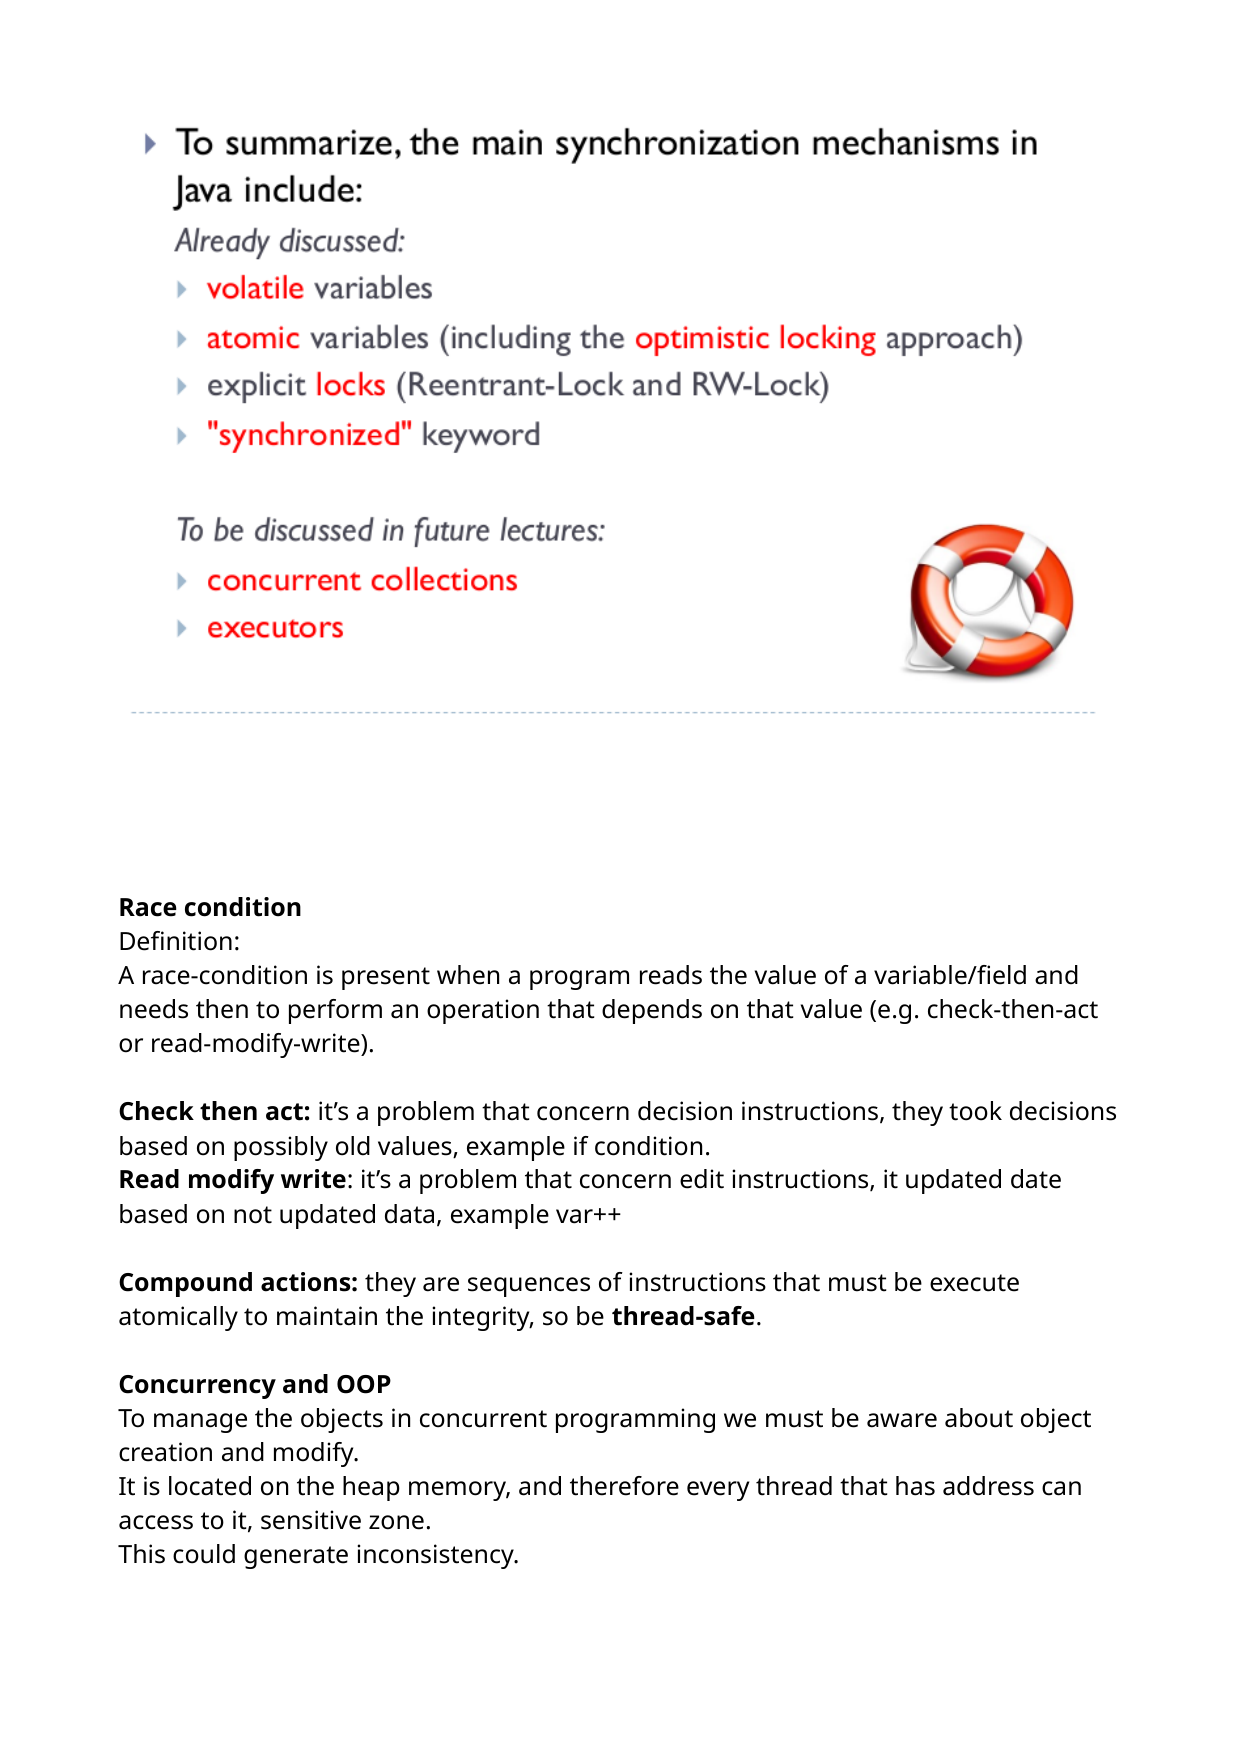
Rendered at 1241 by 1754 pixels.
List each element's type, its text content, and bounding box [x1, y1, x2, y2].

text Definition: [118, 924, 1122, 958]
text This could generate inconsistency. [118, 1537, 1122, 1571]
text A race-condition is present when a program reads the value of a variable/field and needs then to perform an operation that depends on that value (e.g. check-then-act or read-modify-write). [118, 958, 1122, 1060]
text Check then act: it’s a problem that concern decision instructions, they took decisions based on possibly old values, example if condition. [118, 1094, 1122, 1162]
picture [118, 118, 1123, 720]
text To manage the objects in concurrent programming we must be aware about object creation and modify. [118, 1401, 1122, 1469]
text It is located on the heap memory, and therefore every thread that has address can access to it, sensitive zone. [118, 1469, 1122, 1537]
text Compound actions: they are sequences of instructions that must be execute atomically to maintain the integrity, so be thread-safe. [118, 1264, 1122, 1332]
text Race condition [118, 890, 1122, 924]
text Read modify write: it’s a problem that concern edit instructions, it updated date based on not updated data, example var++ [118, 1162, 1122, 1230]
text Concurrency and OOP [118, 1367, 1122, 1401]
